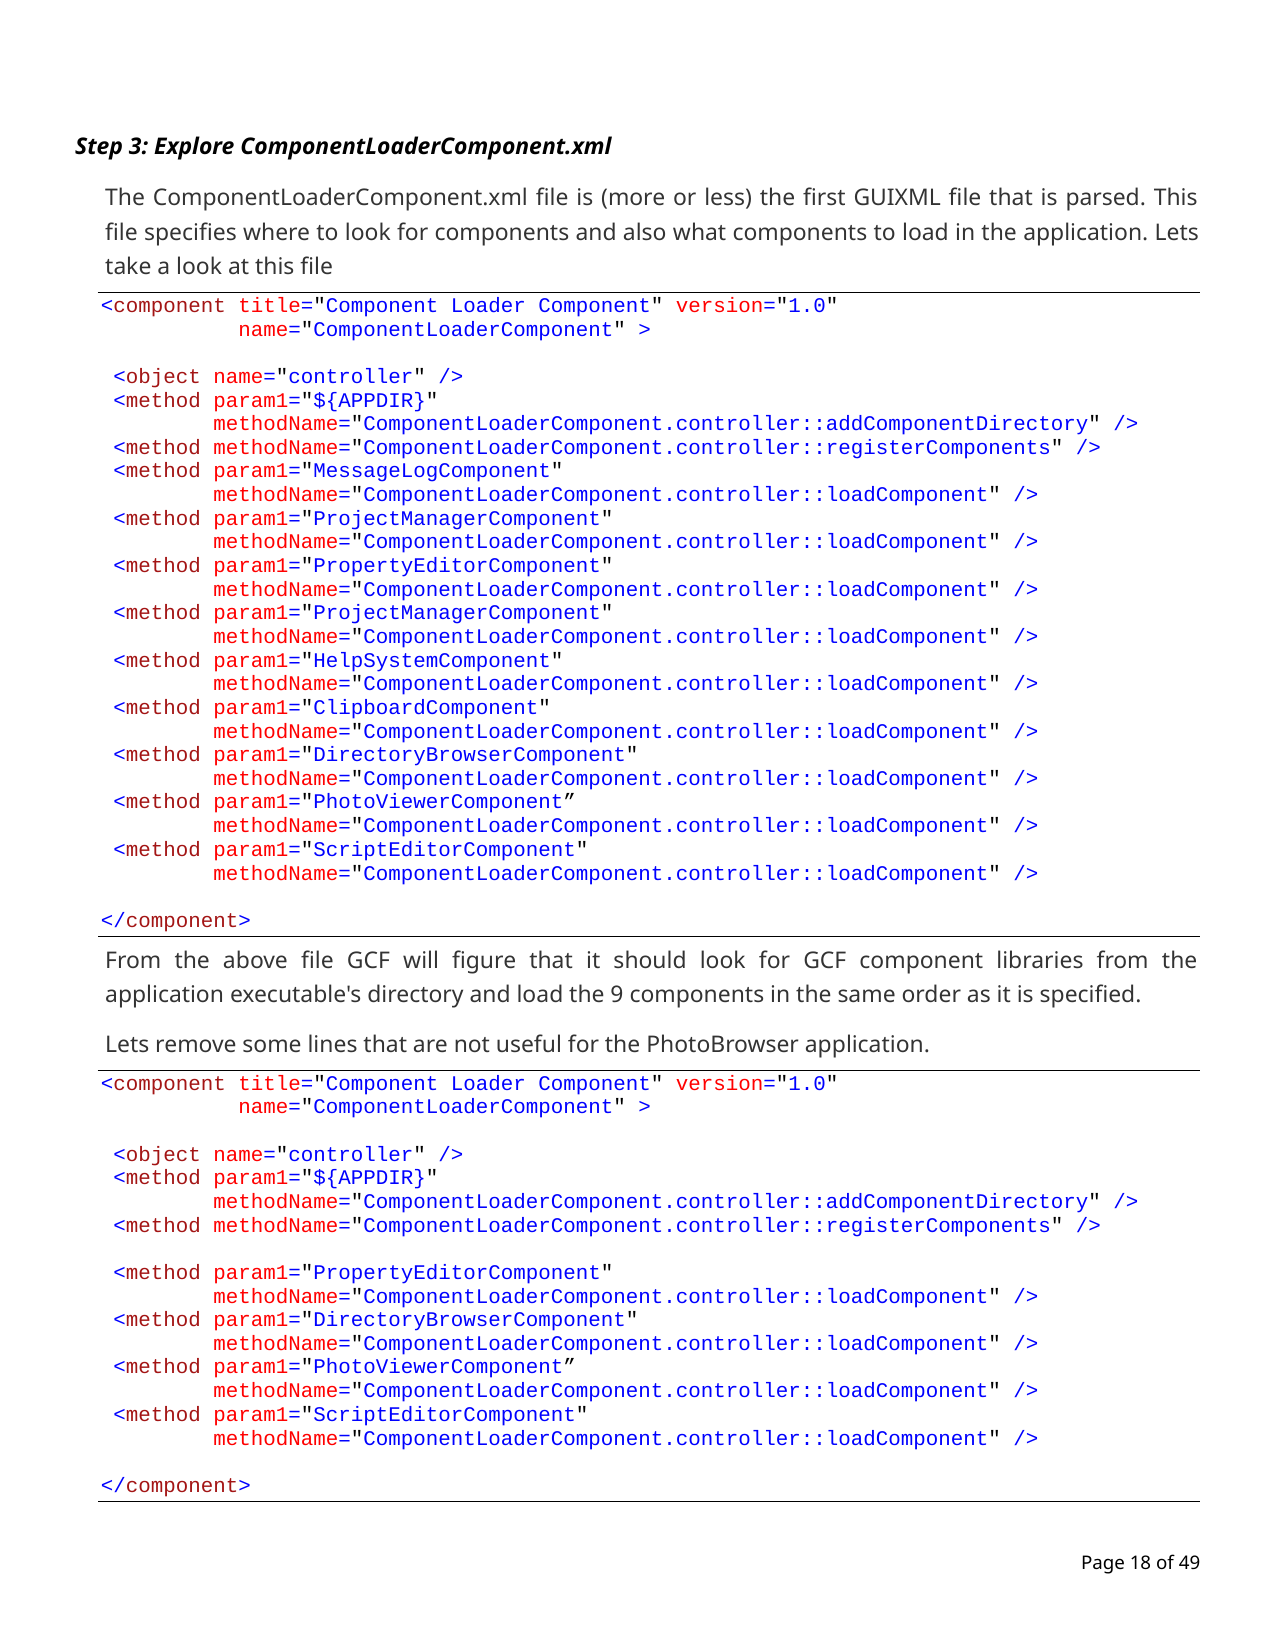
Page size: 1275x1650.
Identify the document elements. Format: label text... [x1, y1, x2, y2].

text <method param1="ScriptEditorComponent" [97, 836, 1200, 859]
text <method param1="DirectoryBrowserComponent" [97, 1306, 1200, 1330]
text <method param1="${APPDIR}" [97, 386, 1200, 410]
subtitle Step 3: Explore ComponentLoaderComponent.xml [75, 130, 1200, 161]
text <method param1="PhotoViewerComponent” [97, 1353, 1200, 1377]
text <method param1="ClipboardComponent" [97, 694, 1200, 717]
text <method param1="ProjectManagerComponent" [97, 505, 1200, 528]
text <method param1="DirectoryBrowserComponent" [97, 741, 1200, 765]
text methodName="ComponentLoaderComponent.controller::loadComponent" /> [97, 717, 1200, 741]
text methodName="ComponentLoaderComponent.controller::loadComponent" /> [97, 528, 1200, 552]
text <object name="controller" /> [97, 1141, 1200, 1164]
text name="ComponentLoaderComponent" > [97, 1093, 1200, 1120]
text <method methodName="ComponentLoaderComponent.controller::registerComponents" /> [97, 434, 1200, 457]
text <component title="Component Loader Component" version="1.0" [97, 1071, 1200, 1093]
text methodName="ComponentLoaderComponent.controller::loadComponent" /> [97, 765, 1200, 788]
text <method param1="PropertyEditorComponent" [97, 1259, 1200, 1282]
text methodName="ComponentLoaderComponent.controller::loadComponent" /> [97, 623, 1200, 647]
text <method param1="PropertyEditorComponent" [97, 552, 1200, 576]
text methodName="ComponentLoaderComponent.controller::loadComponent" /> [97, 812, 1200, 836]
text <method param1="ProjectManagerComponent" [97, 599, 1200, 623]
text methodName="ComponentLoaderComponent.controller::loadComponent" /> [97, 670, 1200, 694]
text From the above file GCF will figure that it should look for GCF component libraries from the application executable's directory and load the 9 components in the same order as it is specified. [105, 944, 1200, 1010]
text <method param1="PhotoViewerComponent” [97, 788, 1200, 812]
text Lets remove some lines that are not useful for the PhotoBrowser application. [105, 1028, 1200, 1059]
text <object name="controller" /> [97, 363, 1200, 386]
text <component title="Component Loader Component" version="1.0" [97, 293, 1200, 316]
text methodName="ComponentLoaderComponent.controller::loadComponent" /> [97, 1330, 1200, 1353]
text <method param1="${APPDIR}" [97, 1164, 1200, 1188]
text <method methodName="ComponentLoaderComponent.controller::registerComponents" /> [97, 1212, 1200, 1238]
text </component> [97, 907, 1200, 937]
text methodName="ComponentLoaderComponent.controller::addComponentDirectory" /> [97, 1188, 1200, 1212]
text <method param1="MessageLogComponent" [97, 457, 1200, 481]
text methodName="ComponentLoaderComponent.controller::loadComponent" /> [97, 576, 1200, 599]
text methodName="ComponentLoaderComponent.controller::loadComponent" /> [97, 859, 1200, 886]
text name="ComponentLoaderComponent" > [97, 316, 1200, 342]
text methodName="ComponentLoaderComponent.controller::loadComponent" /> [97, 1424, 1200, 1451]
text </component> [97, 1472, 1200, 1502]
text methodName="ComponentLoaderComponent.controller::loadComponent" /> [97, 1377, 1200, 1401]
text methodName="ComponentLoaderComponent.controller::addComponentDirectory" /> [97, 410, 1200, 434]
text methodName="ComponentLoaderComponent.controller::loadComponent" /> [97, 1282, 1200, 1306]
text <method param1="ScriptEditorComponent" [97, 1401, 1200, 1424]
text The ComponentLoaderComponent.xml file is (more or less) the first GUIXML file that is parsed. This file specifies where to look for components and also what components to load in the application. Lets take a look at this file [105, 181, 1200, 281]
text <method param1="HelpSystemComponent" [97, 647, 1200, 670]
text methodName="ComponentLoaderComponent.controller::loadComponent" /> [97, 481, 1200, 505]
